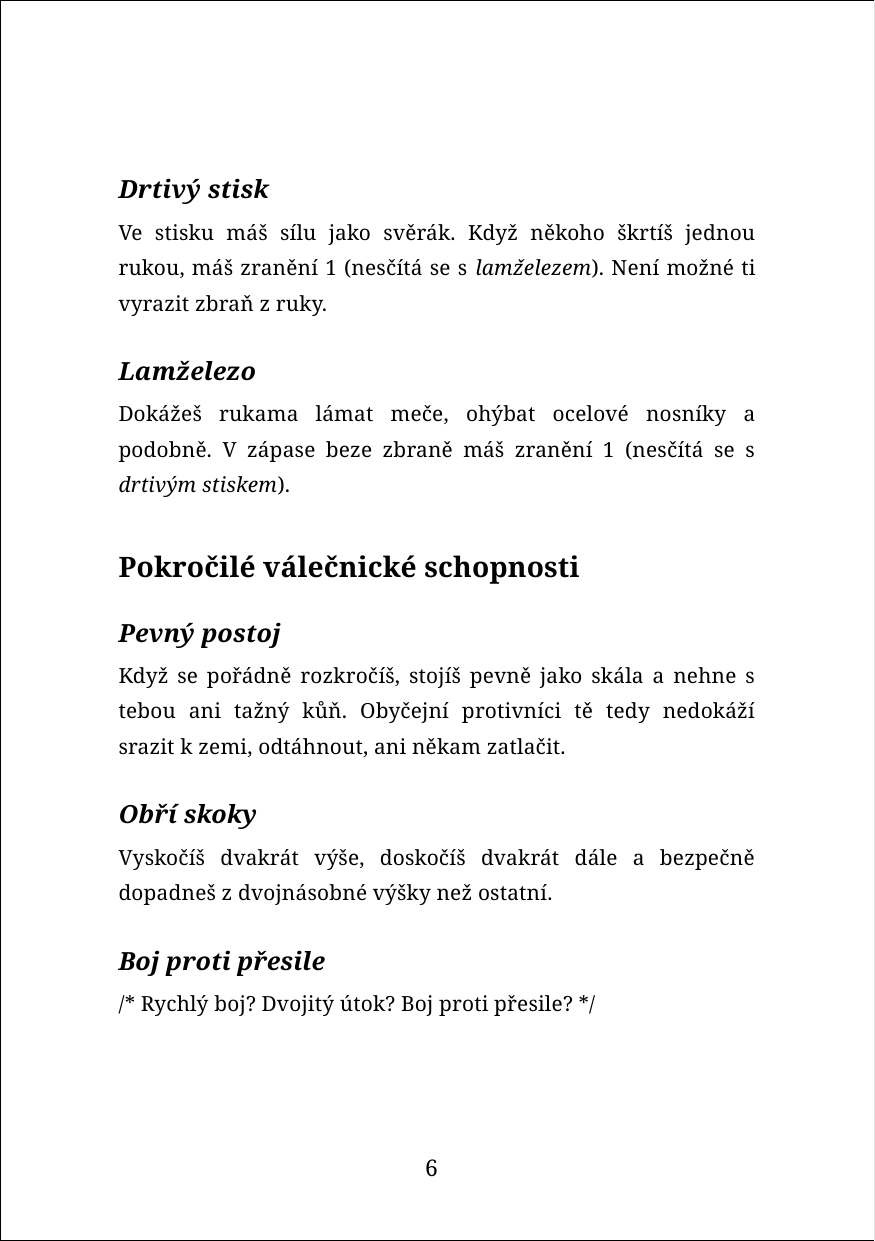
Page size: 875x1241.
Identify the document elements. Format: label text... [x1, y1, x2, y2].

subtitle Obří skoky [118, 797, 756, 831]
text Ve stisku máš sílu jako svěrák. Když někoho škrtíš jednou rukou, máš zranění 1 (nesčítá se s lamželezem). Není možné ti vyrazit zbraň z ruky. [118, 218, 756, 317]
text /* Rychlý boj? Dvojitý útok? Boj proti přesile? */ [118, 989, 756, 1018]
subtitle Pevný postoj [118, 615, 756, 649]
subtitle Drtivý stisk [118, 172, 756, 206]
subtitle Lamželezo [118, 354, 756, 388]
text Vyskočíš dvakrát výše, doskočíš dvakrát dále a bezpečně dopadneš z dvojnásobné výšky než ostatní. [118, 843, 756, 907]
subtitle Pokročilé válečnické schopnosti [118, 547, 756, 586]
text Když se pořádně rozkročíš, stojíš pevně jako skála a nehne s tebou ani tažný kůň. Obyčejní protivníci tě tedy nedokáží srazit k zemi, odtáhnout, ani někam zatlačit. [118, 661, 756, 761]
subtitle Boj proti přesile [118, 943, 756, 977]
text Dokážeš rukama lámat meče, ohýbat ocelové nosníky a podobně. V zápase beze zbraně máš zranění 1 (nesčítá se s drtivým stiskem). [118, 399, 756, 499]
